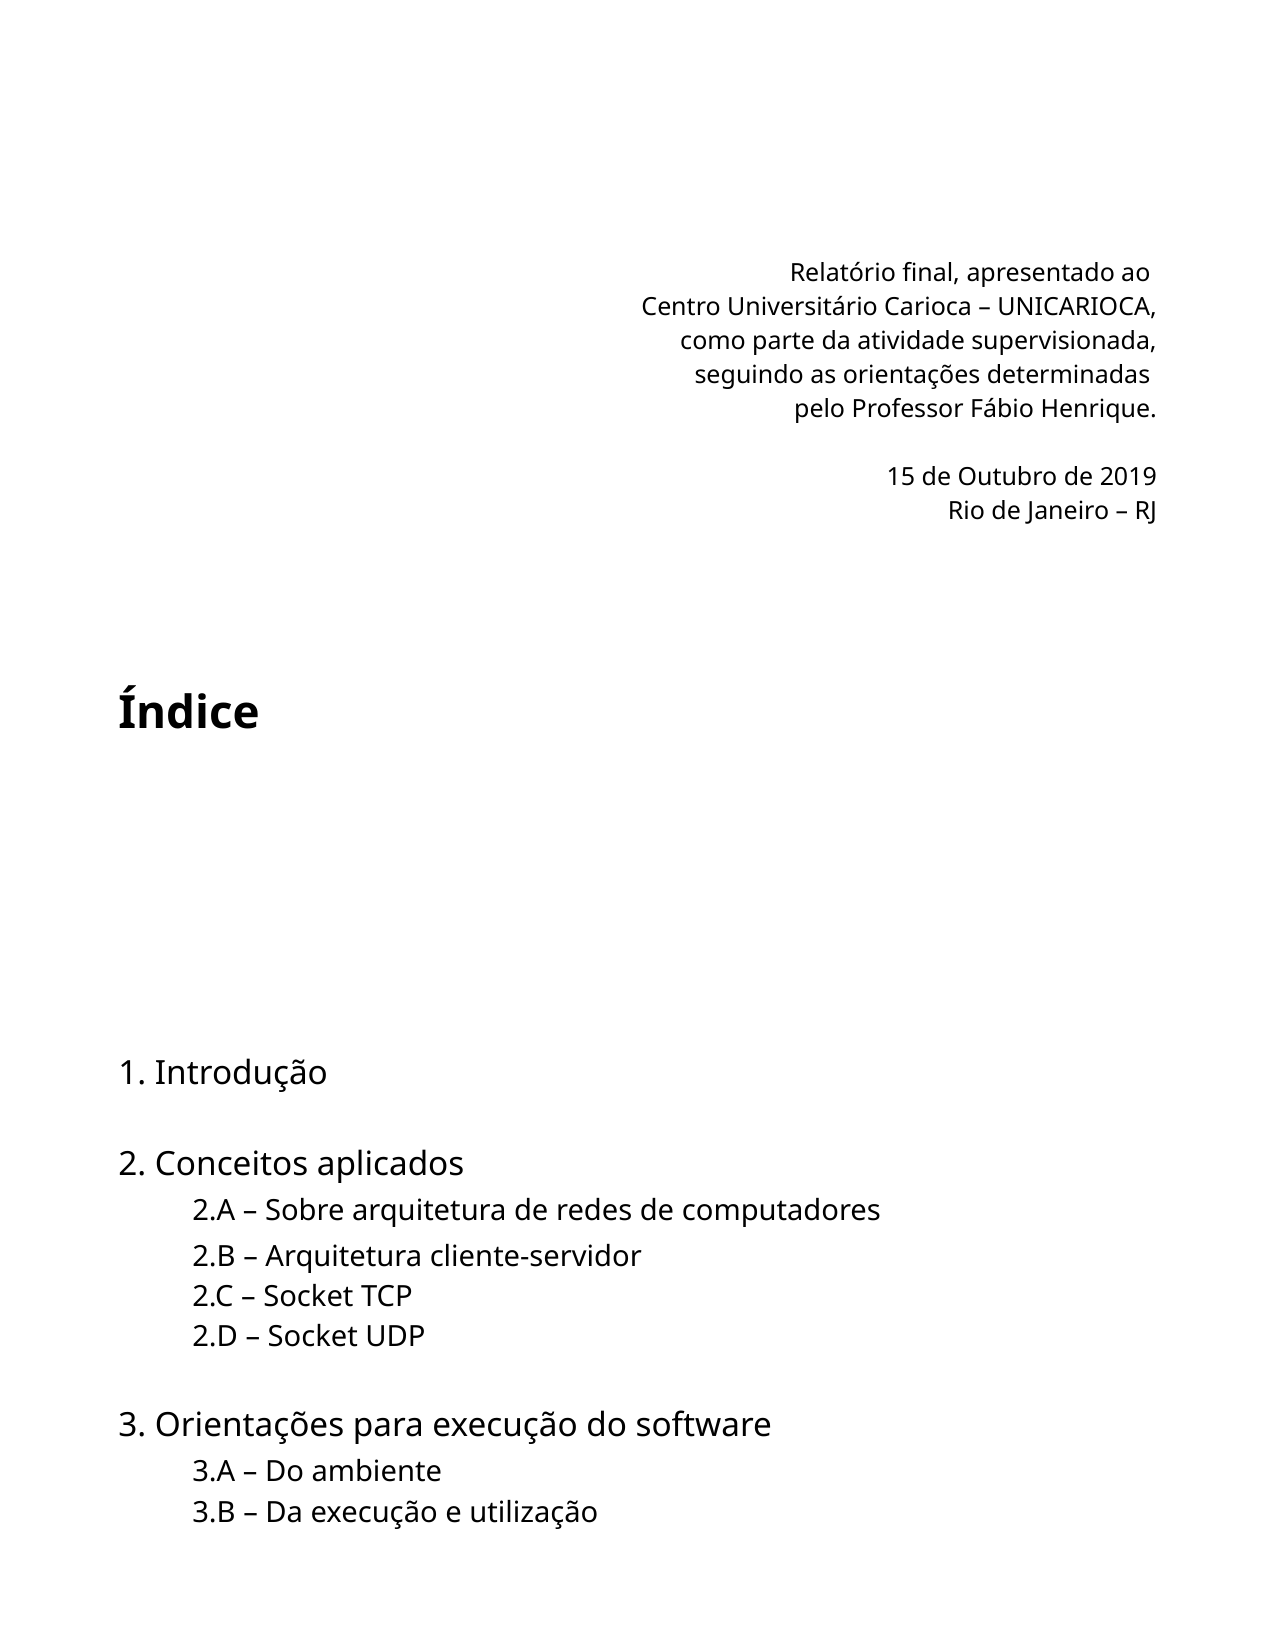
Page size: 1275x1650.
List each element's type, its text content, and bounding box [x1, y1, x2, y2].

text 3. Orientações para execução do software [118, 1401, 1157, 1446]
text 2.B – Arquitetura cliente-servidor [118, 1230, 1157, 1276]
text Relatório final, apresentado ao [118, 254, 1157, 288]
text 3.A – Do ambiente [118, 1446, 1157, 1491]
text Índice [118, 680, 1157, 742]
text pelo Professor Fábio Henrique. [118, 391, 1157, 425]
text Rio de Janeiro – RJ [118, 493, 1157, 527]
text 3.B – Da execução e utilização [118, 1491, 1157, 1531]
text 2.A – Sobre arquitetura de redes de computadores [118, 1185, 1157, 1230]
text 2.C – Socket TCP [118, 1276, 1157, 1315]
text seguindo as orientações determinadas [118, 357, 1157, 391]
text Centro Universitário Carioca – UNICARIOCA, [118, 288, 1157, 322]
text 1. Introdução [118, 1049, 1157, 1094]
text 15 de Outubro de 2019 [118, 459, 1157, 493]
text como parte da atividade supervisionada, [118, 322, 1157, 357]
text 2.D – Socket UDP [118, 1315, 1157, 1355]
text 2. Conceitos aplicados [118, 1139, 1157, 1185]
